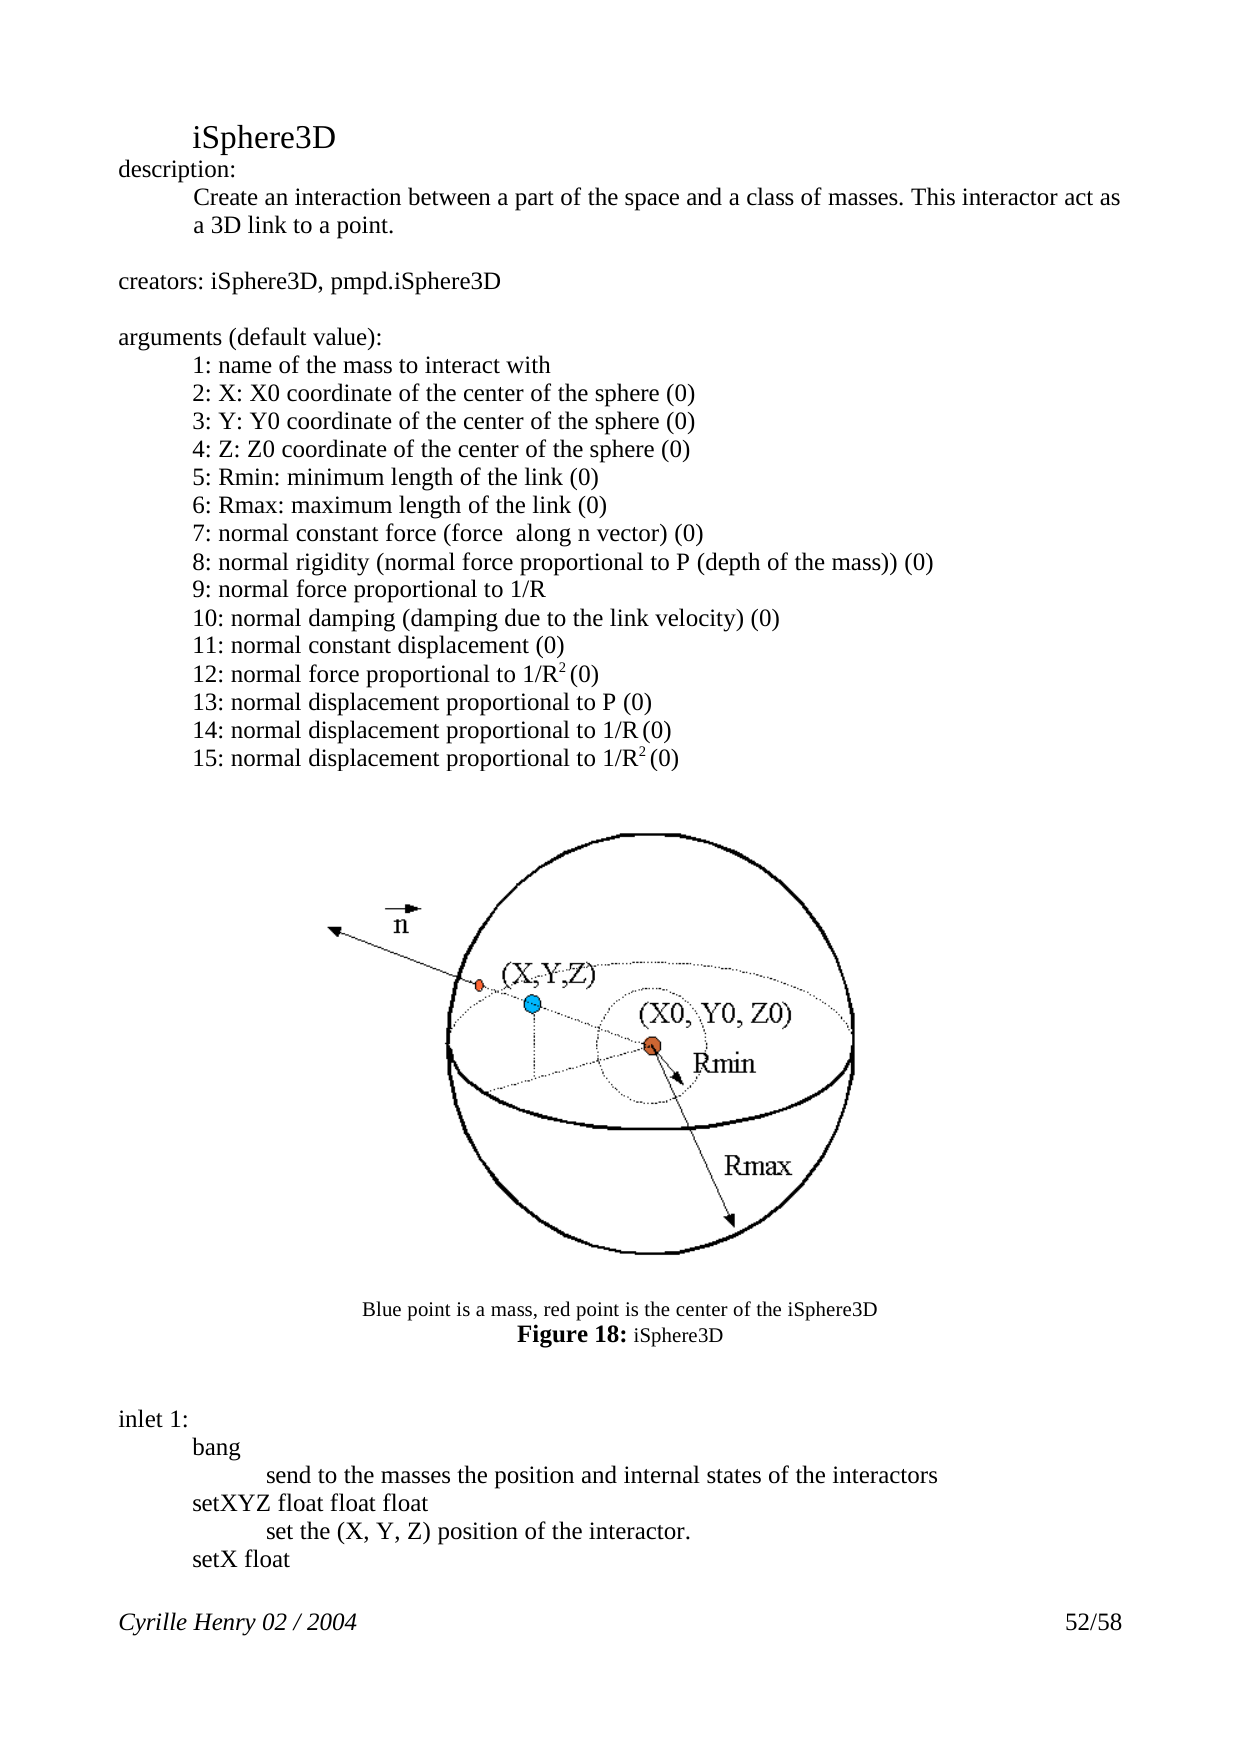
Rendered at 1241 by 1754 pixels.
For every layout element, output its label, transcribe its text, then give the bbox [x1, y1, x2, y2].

text 14: normal displacement proportional to 1/R (0) [118, 716, 1122, 743]
text 7: normal constant force (force along n vector) (0) [118, 519, 1122, 547]
text send to the masses the position and internal states of the interactors [118, 1461, 1122, 1488]
picture [309, 771, 871, 1270]
text bang [118, 1432, 1122, 1461]
text 10: normal damping (damping due to the link velocity) (0) [118, 603, 1122, 631]
text setXYZ float float float [118, 1488, 1122, 1517]
text creators: iSphere3D, pmpd.iSphere3D [118, 267, 1122, 295]
text 15: normal displacement proportional to 1/R2 (0) [118, 743, 1122, 772]
text 8: normal rigidity (normal force proportional to P (depth of the mass)) (0) [118, 547, 1122, 575]
text 12: normal force proportional to 1/R2 (0) [118, 659, 1122, 687]
text setX float [118, 1544, 1122, 1573]
text 11: normal constant displacement (0) [118, 631, 1122, 659]
text Create an interaction between a part of the space and a class of masses. This interactor act as a 3D link to a point. [193, 183, 1122, 239]
text 3: Y: Y0 coordinate of the center of the sphere (0) [118, 407, 1122, 435]
text 4: Z: Z0 coordinate of the center of the sphere (0) [118, 435, 1122, 463]
text set the (X, Y, Z) position of the interactor. [118, 1517, 1122, 1544]
text arguments (default value): [118, 323, 1122, 351]
text Blue point is a mass, red point is the center of the iSphere3D [118, 1297, 1122, 1320]
text description: [118, 155, 1122, 183]
text inlet 1: [118, 1404, 1122, 1432]
text 9: normal force proportional to 1/R [118, 575, 1122, 603]
text 2: X: X0 coordinate of the center of the sphere (0) [118, 379, 1122, 407]
text 13: normal displacement proportional to P (0) [118, 687, 1122, 716]
text Figure 18: iSphere3D [118, 1320, 1122, 1348]
text 1: name of the mass to interact with [118, 351, 1122, 379]
text iSphere3D [118, 118, 1122, 155]
text 5: Rmin: minimum length of the link (0) [118, 463, 1122, 491]
text 6: Rmax: maximum length of the link (0) [118, 491, 1122, 519]
